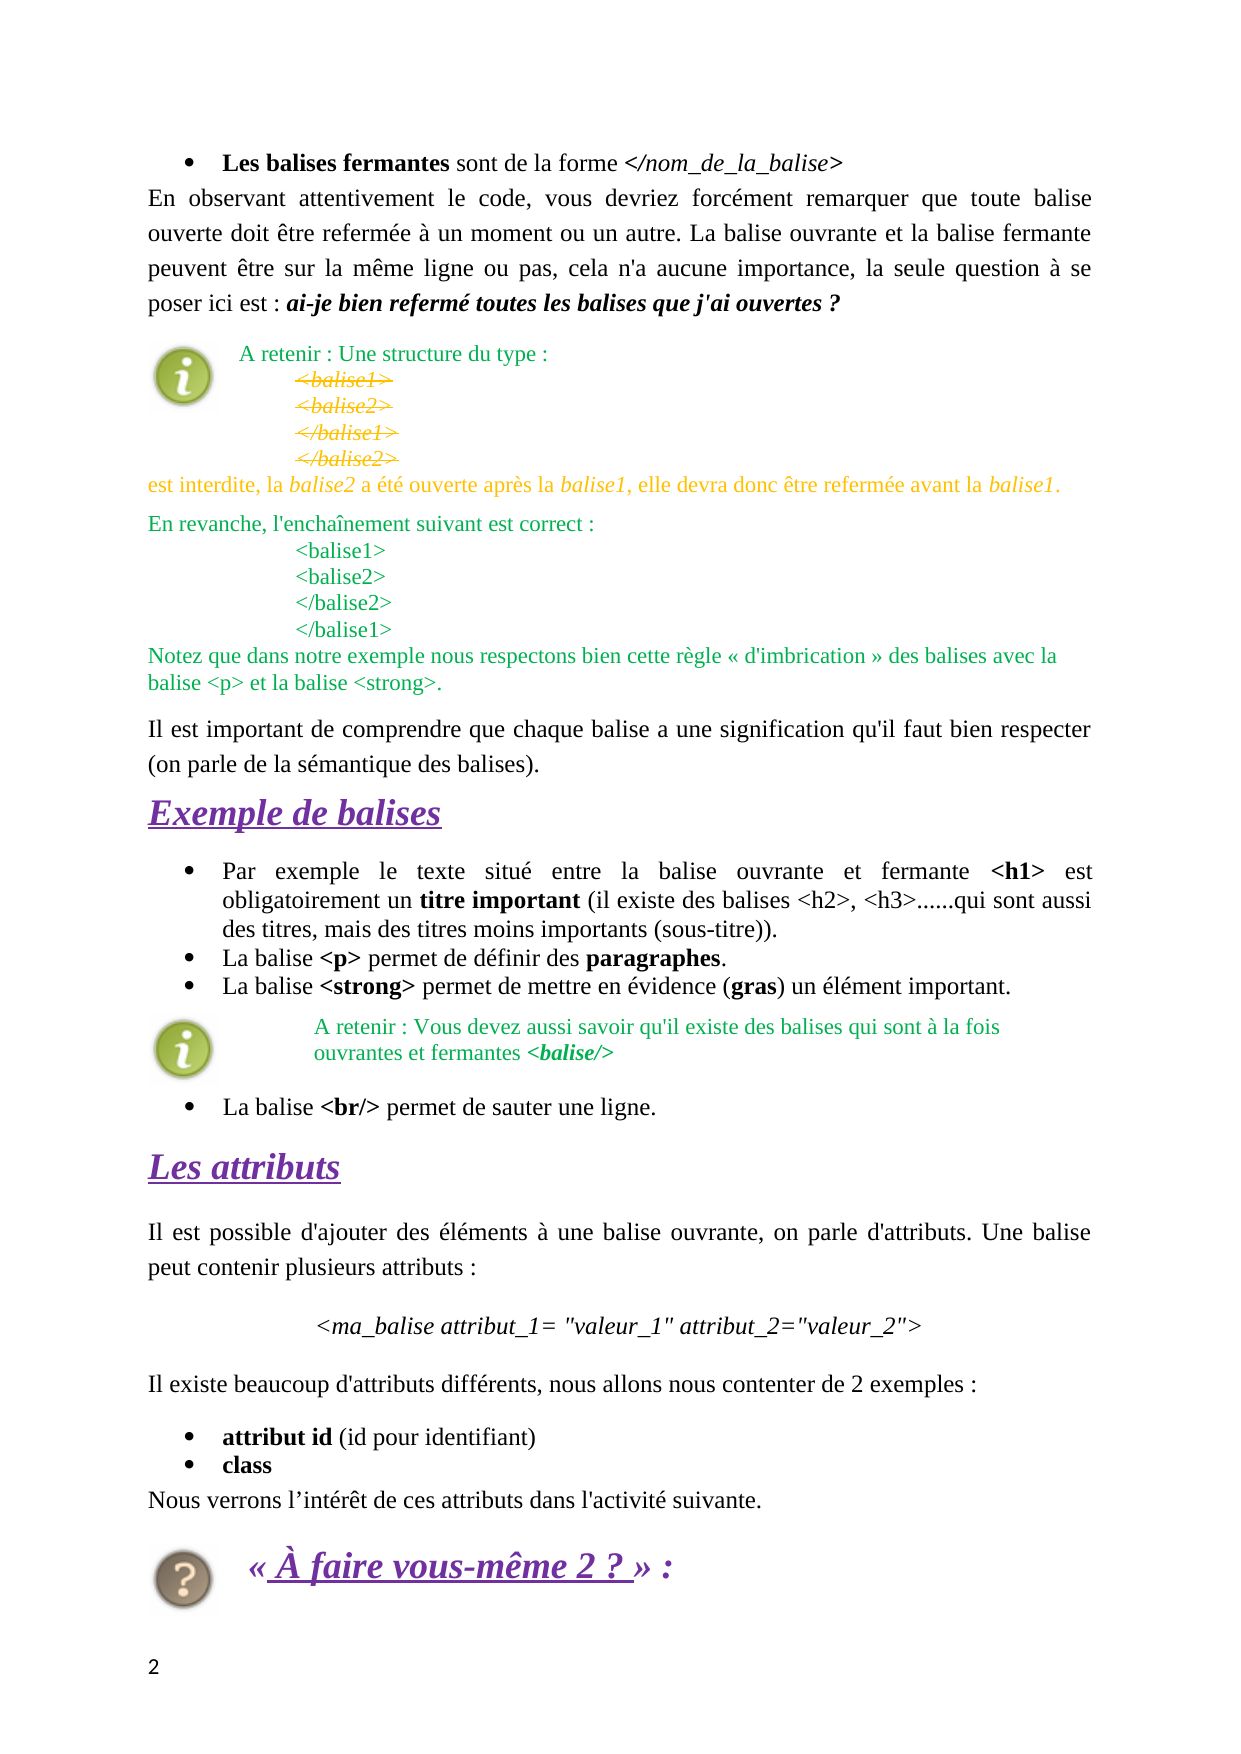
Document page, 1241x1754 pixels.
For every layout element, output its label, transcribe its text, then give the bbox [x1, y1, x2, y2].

text En observant attentivement le code, vous devriez forcément remarquer que toute balise ouverte doit être refermée à un moment ou un autre. La balise ouvrante et la balise fermante peuvent être sur la même ligne ou pas, cela n'a aucune importance, la seule question à se poser ici est : ai-je bien refermé toutes les balises que j'ai ouvertes ? [148, 176, 1093, 316]
text <balise1> <balise2> </balise2> </balise1> [295, 537, 1093, 642]
list La balise <strong> permet de mettre en évidence (gras) un élément important. [185, 971, 1093, 1000]
text Notez que dans notre exemple nous respectons bien cette règle « d'imbrication » des balises avec la balise <p> et la balise <strong>. [148, 642, 1093, 695]
list attribut id (id pour identifiant) [185, 1422, 1093, 1450]
text Il est important de comprendre que chaque balise a une signification qu'il faut bien respecter (on parle de la sémantique des balises). [148, 707, 1093, 777]
list La balise <p> permet de définir des paragraphes. [185, 943, 1093, 971]
list A retenir : Vous devez aussi savoir qu'il existe des balises qui sont à la fois ouvrantes et fermantes <balise/> [223, 1013, 1093, 1065]
text Exemple de balises [148, 790, 1093, 833]
text est interdite, la balise2 a été ouverte après la balise1, elle devra donc être refermée avant la balise1. [148, 472, 1093, 498]
list Par exemple le texte situé entre la balise ouvrante et fermante <h1> est obligatoirement un titre important (il existe des balises <h2>, <h3>......qui sont aussi des titres, mais des titres moins importants (sous-titre)). [185, 856, 1093, 943]
text <balise1> <balise2> </balise1> </balise2> [295, 366, 1093, 472]
text <ma_balise attribut_1= "valeur_1" attribut_2="valeur_2"> [148, 1305, 1093, 1340]
text En revanche, l'enchaînement suivant est correct : [148, 510, 1093, 537]
text Nous verrons l’intérêt de ces attributs dans l'activité suivante. [148, 1479, 1093, 1514]
picture [147, 1013, 220, 1086]
text Il existe beaucoup d'attributs différents, nous allons nous contenter de 2 exemples : [148, 1363, 1093, 1398]
subtitle « À faire vous-même 2 ? » : [220, 1543, 1093, 1586]
text Les attributs [148, 1145, 1093, 1188]
text A retenir : Une structure du type : [220, 340, 1093, 366]
picture [147, 340, 220, 413]
list class [185, 1450, 1093, 1479]
list Les balises fermantes sont de la forme </nom_de_la_balise> [185, 148, 1093, 176]
list La balise <br/> permet de sauter une ligne. [185, 1086, 1093, 1121]
picture [147, 1543, 220, 1616]
text Il est possible d'ajouter des éléments à une balise ouvrante, on parle d'attributs. Une balise peut contenir plusieurs attributs : [148, 1211, 1093, 1281]
